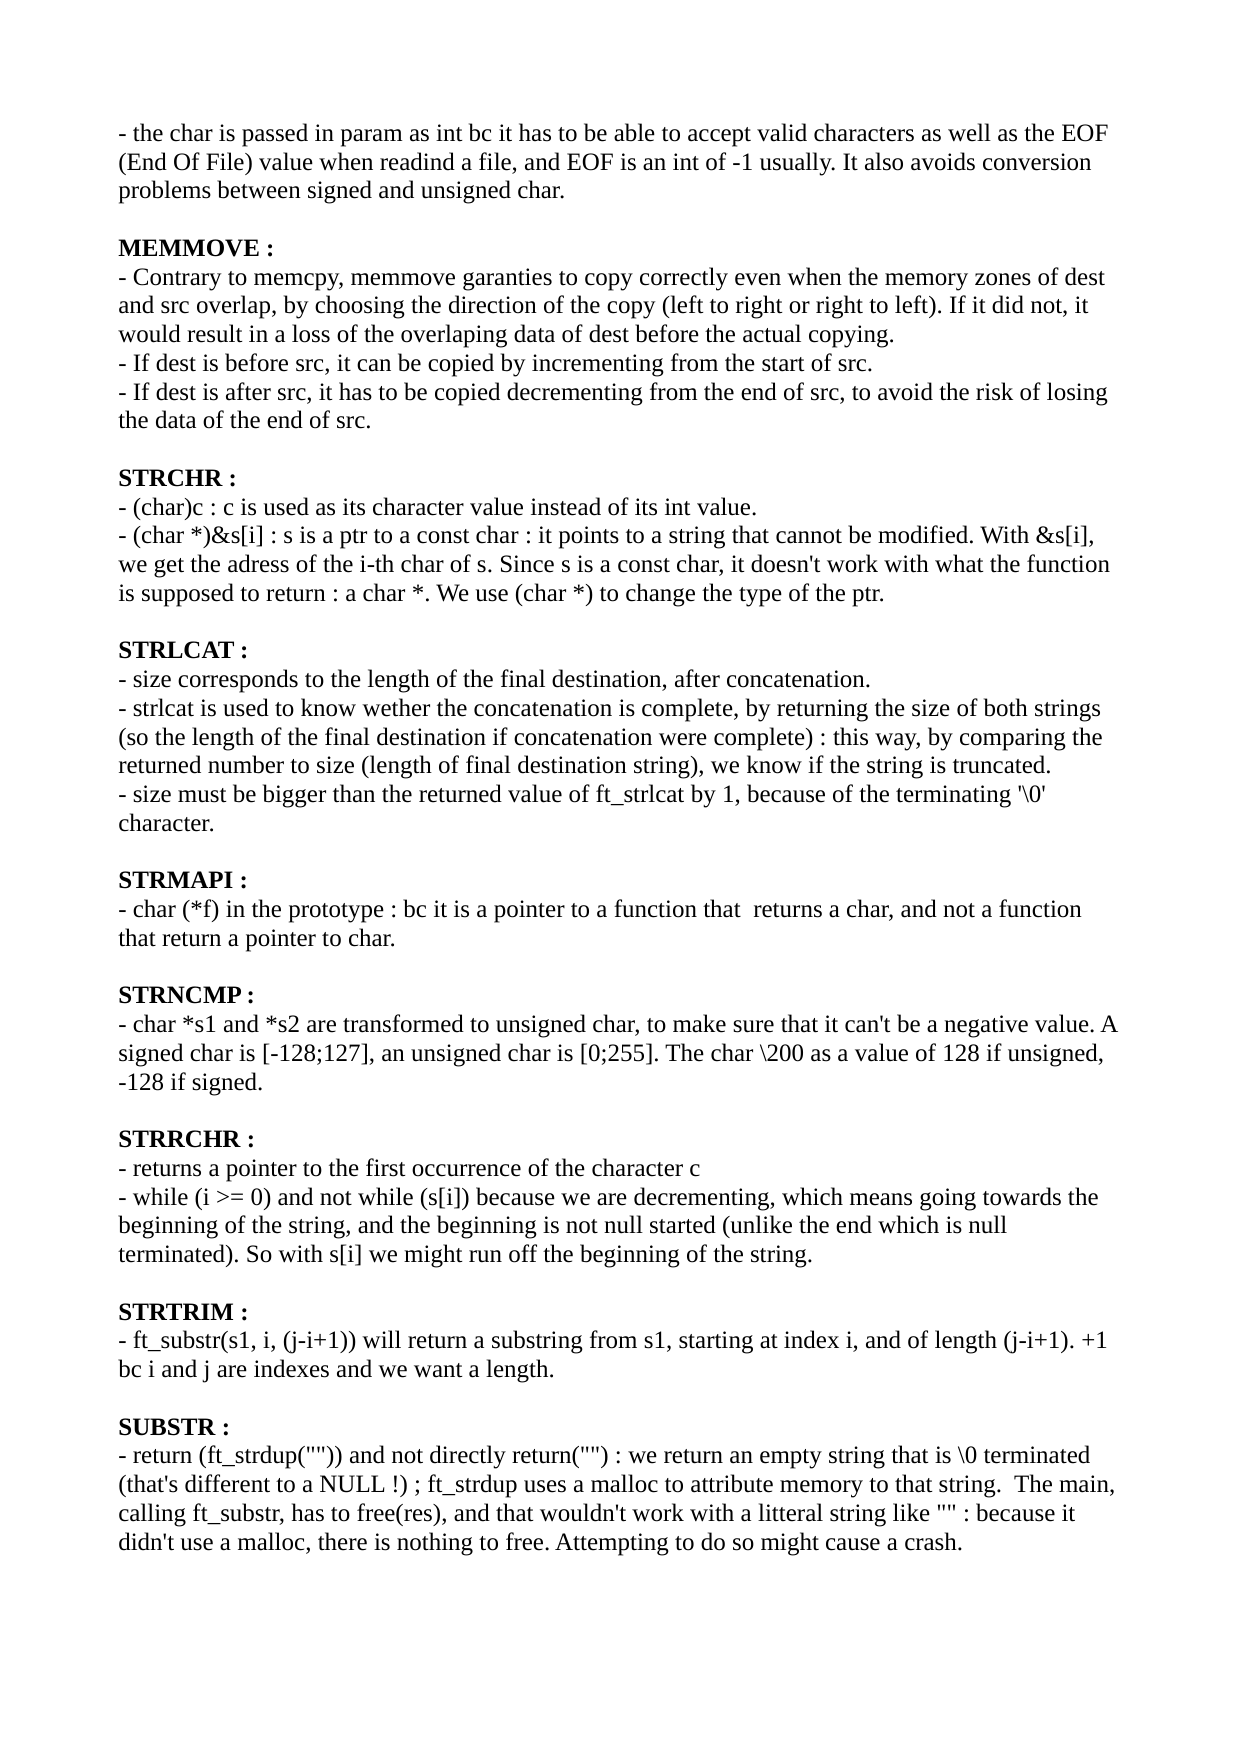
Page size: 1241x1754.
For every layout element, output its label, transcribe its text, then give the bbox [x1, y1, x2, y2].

text SUBSTR : [118, 1412, 1122, 1441]
text - while (i >= 0) and not while (s[i]) because we are decrementing, which means going towards the beginning of the string, and the beginning is not null started (unlike the end which is null terminated). So with s[i] we might run off the beginning of the string. [118, 1182, 1122, 1268]
text STRCHR : [118, 463, 1122, 492]
text - return (ft_strdup("")) and not directly return("") : we return an empty string that is \0 terminated (that's different to a NULL !) ; ft_strdup uses a malloc to attribute memory to that string. The main, calling ft_substr, has to free(res), and that wouldn't work with a litteral string like "" : because it didn't use a malloc, there is nothing to free. Attempting to do so might cause a crash. [118, 1441, 1122, 1556]
text STRLCAT : [118, 636, 1122, 664]
text - (char *)&s[i] : s is a ptr to a const char : it points to a string that cannot be modified. With &s[i], we get the adress of the i-th char of s. Since s is a const char, it doesn't work with what the function is supposed to return : a char *. We use (char *) to change the type of the ptr. [118, 521, 1122, 607]
text - size corresponds to the length of the final destination, after concatenation. [118, 664, 1122, 693]
text MEMMOVE : [118, 233, 1122, 262]
text STRNCMP : [118, 981, 1122, 1009]
text STRMAPI : [118, 866, 1122, 894]
text - ft_substr(s1, i, (j-i+1)) will return a substring from s1, starting at index i, and of length (j-i+1). +1 bc i and j are indexes and we want a length. [118, 1326, 1122, 1383]
text - (char)c : c is used as its character value instead of its int value. [118, 492, 1122, 521]
text - size must be bigger than the returned value of ft_strlcat by 1, because of the terminating '\0' character. [118, 779, 1122, 837]
text - If dest is after src, it has to be copied decrementing from the end of src, to avoid the risk of losing the data of the end of src. [118, 377, 1122, 434]
text - the char is passed in param as int bc it has to be able to accept valid characters as well as the EOF (End Of File) value when readind a file, and EOF is an int of -1 usually. It also avoids conversion problems between signed and unsigned char. [118, 118, 1122, 204]
text STRTRIM : [118, 1297, 1122, 1326]
text - strlcat is used to know wether the concatenation is complete, by returning the size of both strings (so the length of the final destination if concatenation were complete) : this way, by comparing the returned number to size (length of final destination string), we know if the string is truncated. [118, 693, 1122, 779]
text - char (*f) in the prototype : bc it is a pointer to a function that returns a char, and not a function that return a pointer to char. [118, 894, 1122, 952]
text - returns a pointer to the first occurrence of the character c [118, 1153, 1122, 1182]
text - Contrary to memcpy, memmove garanties to copy correctly even when the memory zones of dest and src overlap, by choosing the direction of the copy (left to right or right to left). If it did not, it would result in a loss of the overlaping data of dest before the actual copying. [118, 262, 1122, 348]
text - char *s1 and *s2 are transformed to unsigned char, to make sure that it can't be a negative value. A signed char is [-128;127], an unsigned char is [0;255]. The char \200 as a value of 128 if unsigned, -128 if signed. [118, 1009, 1122, 1096]
text - If dest is before src, it can be copied by incrementing from the start of src. [118, 348, 1122, 377]
text STRRCHR : [118, 1124, 1122, 1153]
